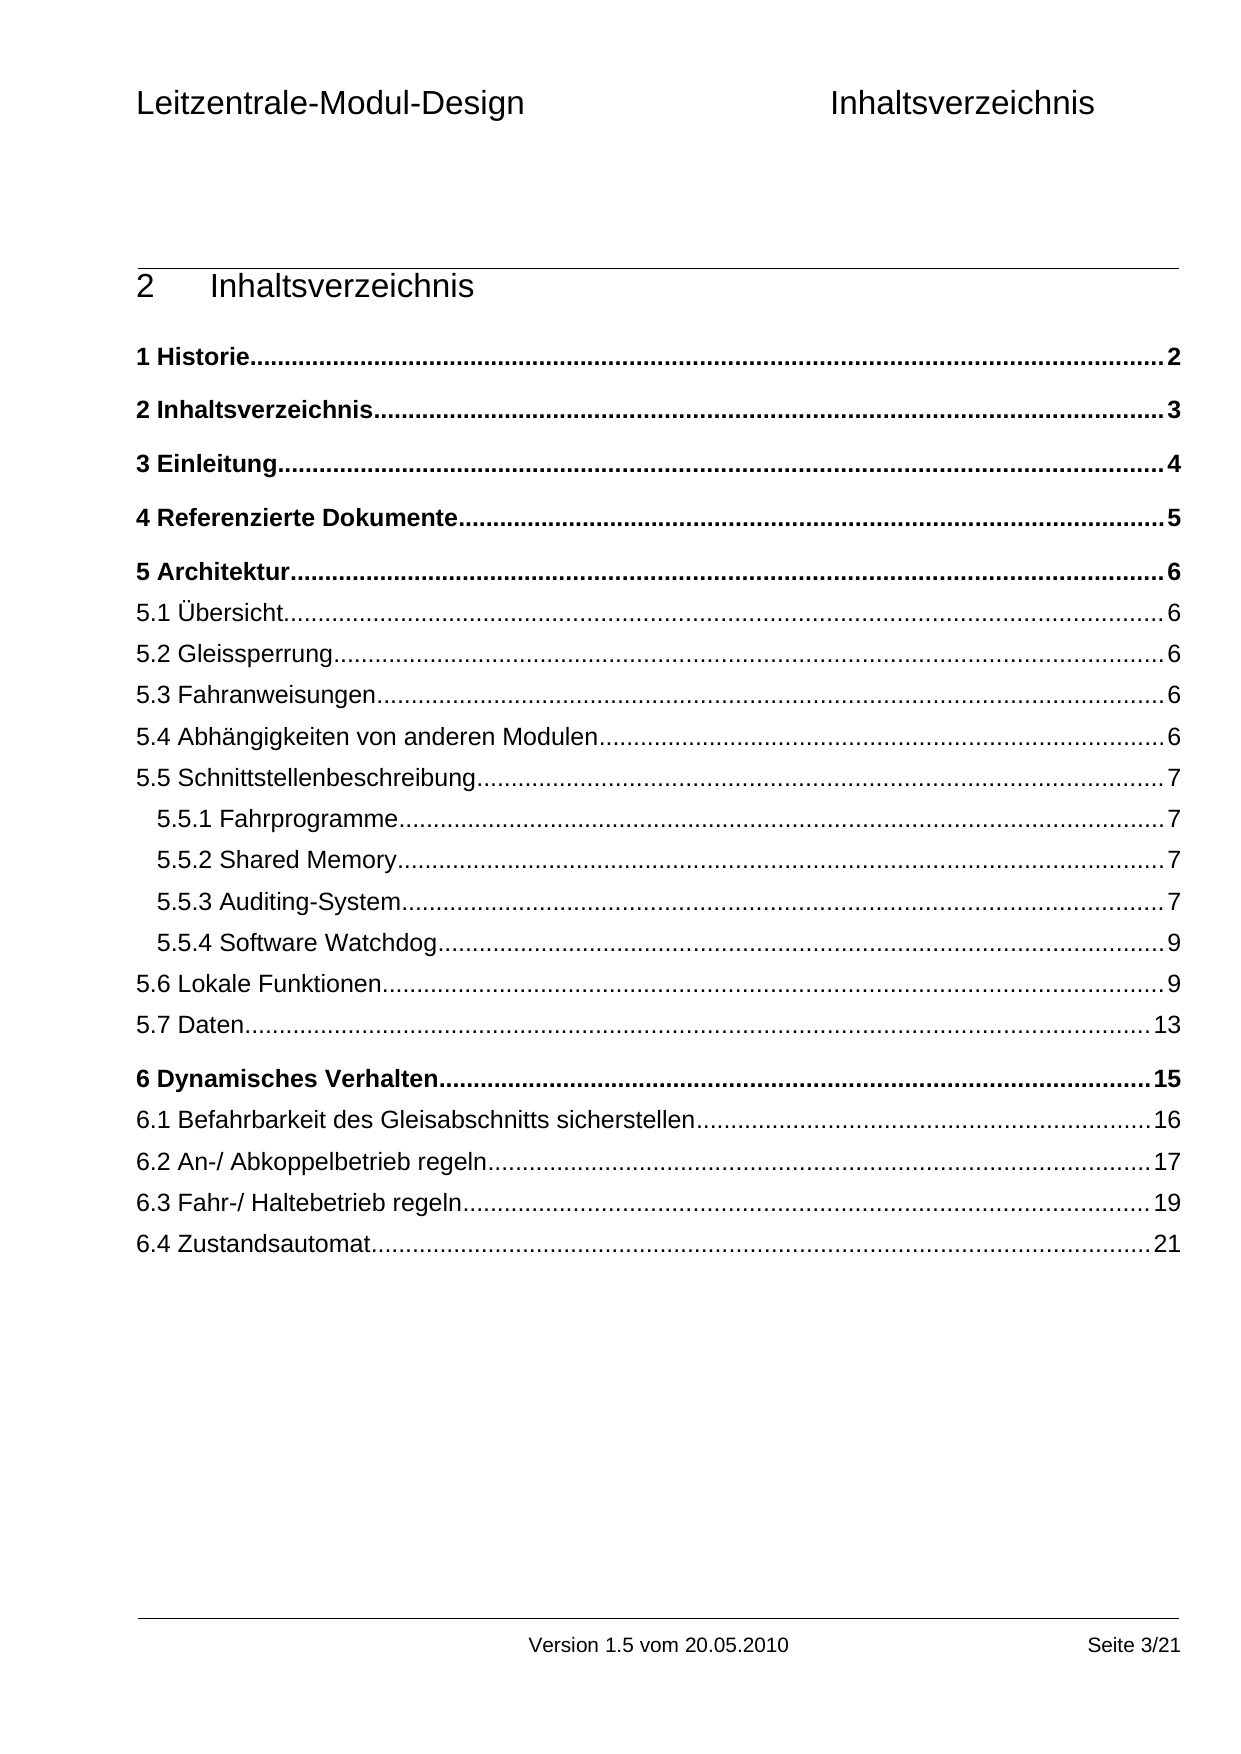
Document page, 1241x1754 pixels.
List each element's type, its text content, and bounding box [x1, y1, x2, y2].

text 5.2 Gleissperrung 6 [136, 639, 1181, 668]
text 5 Architektur 6 [136, 557, 1181, 586]
text 5.5 Schnittstellenbeschreibung 7 [136, 763, 1181, 792]
text 6.4 Zustandsautomat 21 [136, 1229, 1181, 1258]
subtitle Inhaltsverzeichnis [136, 289, 1181, 304]
text 5.4 Abhängigkeiten von anderen Modulen 6 [136, 722, 1181, 751]
text 6.1 Befahrbarkeit des Gleisabschnitts sicherstellen 16 [136, 1106, 1181, 1134]
text 5.5.4 Software Watchdog 9 [157, 928, 1181, 957]
text 6.2 An-/ Abkoppelbetrieb regeln 17 [136, 1147, 1181, 1176]
text 5.6 Lokale Funktionen 9 [136, 969, 1181, 998]
text 5.5.3 Auditing-System 7 [157, 887, 1181, 916]
text 5.5.2 Shared Memory 7 [157, 846, 1181, 874]
text 4 Referenzierte Dokumente 5 [136, 503, 1181, 532]
text 5.1 Übersicht 6 [136, 598, 1181, 627]
text 2 Inhaltsverzeichnis 3 [136, 396, 1181, 424]
text 3 Einleitung 4 [136, 449, 1181, 478]
text 6.3 Fahr-/ Haltebetrieb regeln 19 [136, 1188, 1181, 1217]
text 5.5.1 Fahrprogramme 7 [157, 804, 1181, 833]
text 5.7 Daten 13 [136, 1011, 1181, 1039]
text 1 Historie 2 [136, 342, 1181, 371]
text 6 Dynamisches Verhalten 15 [136, 1064, 1181, 1093]
text 5.3 Fahranweisungen 6 [136, 681, 1181, 709]
